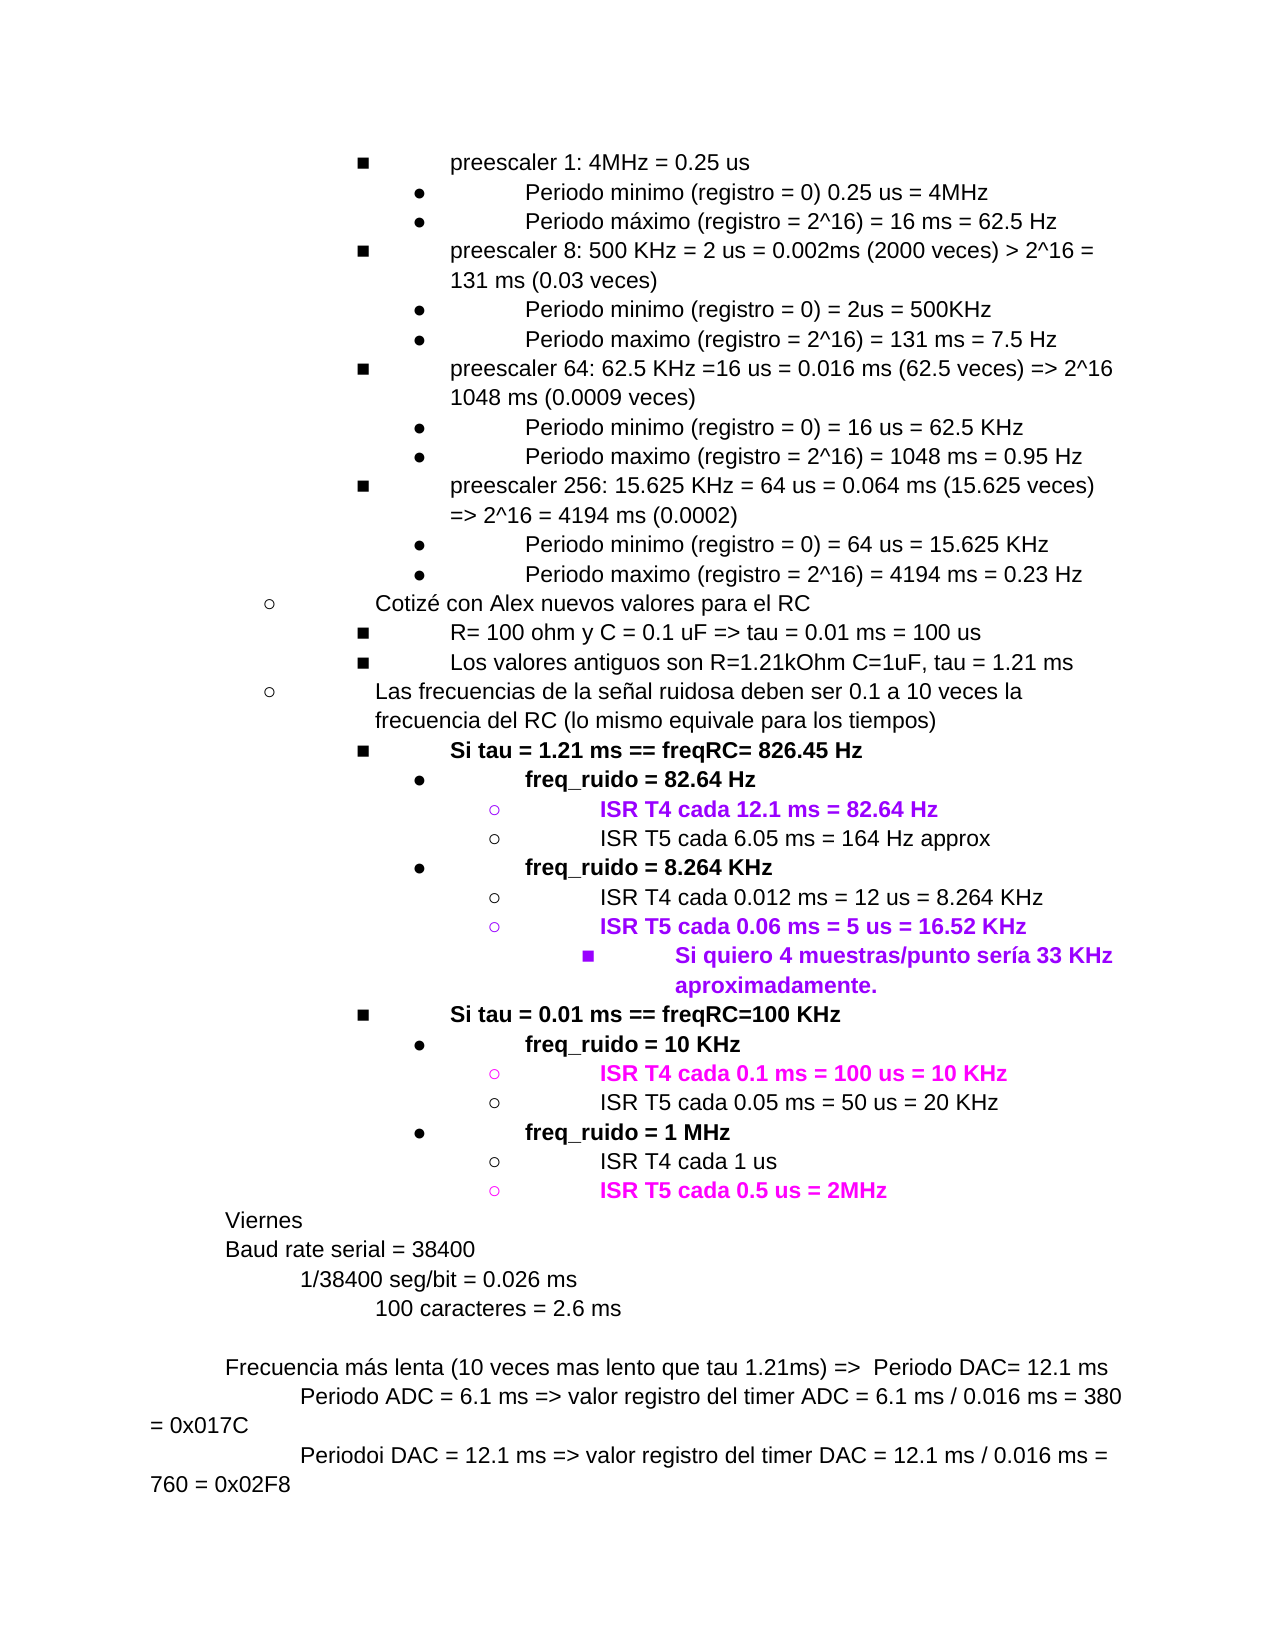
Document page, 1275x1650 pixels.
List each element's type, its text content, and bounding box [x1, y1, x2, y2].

list Si tau = 0.01 ms == freqRC=100 KHz [356, 1002, 1125, 1027]
list Periodo minimo (registro = 0) = 64 us = 15.625 KHz [412, 532, 1125, 557]
list preescaler 256: 15.625 KHz = 64 us = 0.064 ms (15.625 veces) => 2^16 = 4194 ms (0.0002) [356, 473, 1125, 528]
text Periodoi DAC = 12.1 ms => valor registro del timer DAC = 12.1 ms / 0.016 ms = 760 = 0x02F8 [150, 1442, 1125, 1497]
list ISR T5 cada 0.05 ms = 50 us = 20 KHz [487, 1090, 1125, 1116]
text Baud rate serial = 38400 [150, 1237, 1125, 1262]
list freq_ruido = 10 KHz [412, 1031, 1125, 1057]
list Cotizé con Alex nuevos valores para el RC [262, 591, 1125, 616]
text 100 caracteres = 2.6 ms [150, 1296, 1125, 1321]
list Periodo maximo (registro = 2^16) = 4194 ms = 0.23 Hz [412, 561, 1125, 587]
list ISR T4 cada 12.1 ms = 82.64 Hz [487, 796, 1125, 822]
text 1/38400 seg/bit = 0.026 ms [150, 1266, 1125, 1292]
list Periodo maximo (registro = 2^16) = 131 ms = 7.5 Hz [412, 326, 1125, 352]
list preescaler 8: 500 KHz = 2 us = 0.002ms (2000 veces) > 2^16 = 131 ms (0.03 veces) [356, 238, 1125, 293]
list Periodo minimo (registro = 0) = 16 us = 62.5 KHz [412, 414, 1125, 440]
text Frecuencia más lenta (10 veces mas lento que tau 1.21ms) => Periodo DAC= 12.1 ms [150, 1354, 1125, 1380]
list Periodo minimo (registro = 0) = 2us = 500KHz [412, 297, 1125, 322]
list R= 100 ohm y C = 0.1 uF => tau = 0.01 ms = 100 us [356, 620, 1125, 646]
list Periodo máximo (registro = 2^16) = 16 ms = 62.5 Hz [412, 209, 1125, 234]
list ISR T5 cada 0.06 ms = 5 us = 16.52 KHz [487, 914, 1125, 939]
list Si quiero 4 muestras/punto sería 33 KHz aproximadamente. [581, 943, 1125, 998]
list Periodo minimo (registro = 0) 0.25 us = 4MHz [412, 179, 1125, 205]
text Periodo ADC = 6.1 ms => valor registro del timer ADC = 6.1 ms / 0.016 ms = 380 = 0x017C [150, 1384, 1125, 1439]
list freq_ruido = 8.264 KHz [412, 855, 1125, 881]
list ISR T4 cada 1 us [487, 1149, 1125, 1174]
list freq_ruido = 1 MHz [412, 1119, 1125, 1145]
list freq_ruido = 82.64 Hz [412, 767, 1125, 792]
list Los valores antiguos son R=1.21kOhm C=1uF, tau = 1.21 ms [356, 649, 1125, 675]
list ISR T5 cada 0.5 us = 2MHz [487, 1178, 1125, 1204]
list ISR T5 cada 6.05 ms = 164 Hz approx [487, 826, 1125, 851]
list Periodo maximo (registro = 2^16) = 1048 ms = 0.95 Hz [412, 444, 1125, 469]
list ISR T4 cada 0.1 ms = 100 us = 10 KHz [487, 1061, 1125, 1086]
list preescaler 64: 62.5 KHz =16 us = 0.016 ms (62.5 veces) => 2^16 1048 ms (0.0009 veces) [356, 356, 1125, 411]
text Viernes [150, 1207, 1125, 1233]
list preescaler 1: 4MHz = 0.25 us [356, 150, 1125, 176]
list Las frecuencias de la señal ruidosa deben ser 0.1 a 10 veces la frecuencia del RC (lo mismo equivale para los tiempos) [262, 679, 1125, 734]
list ISR T4 cada 0.012 ms = 12 us = 8.264 KHz [487, 884, 1125, 910]
list Si tau = 1.21 ms == freqRC= 826.45 Hz [356, 737, 1125, 763]
